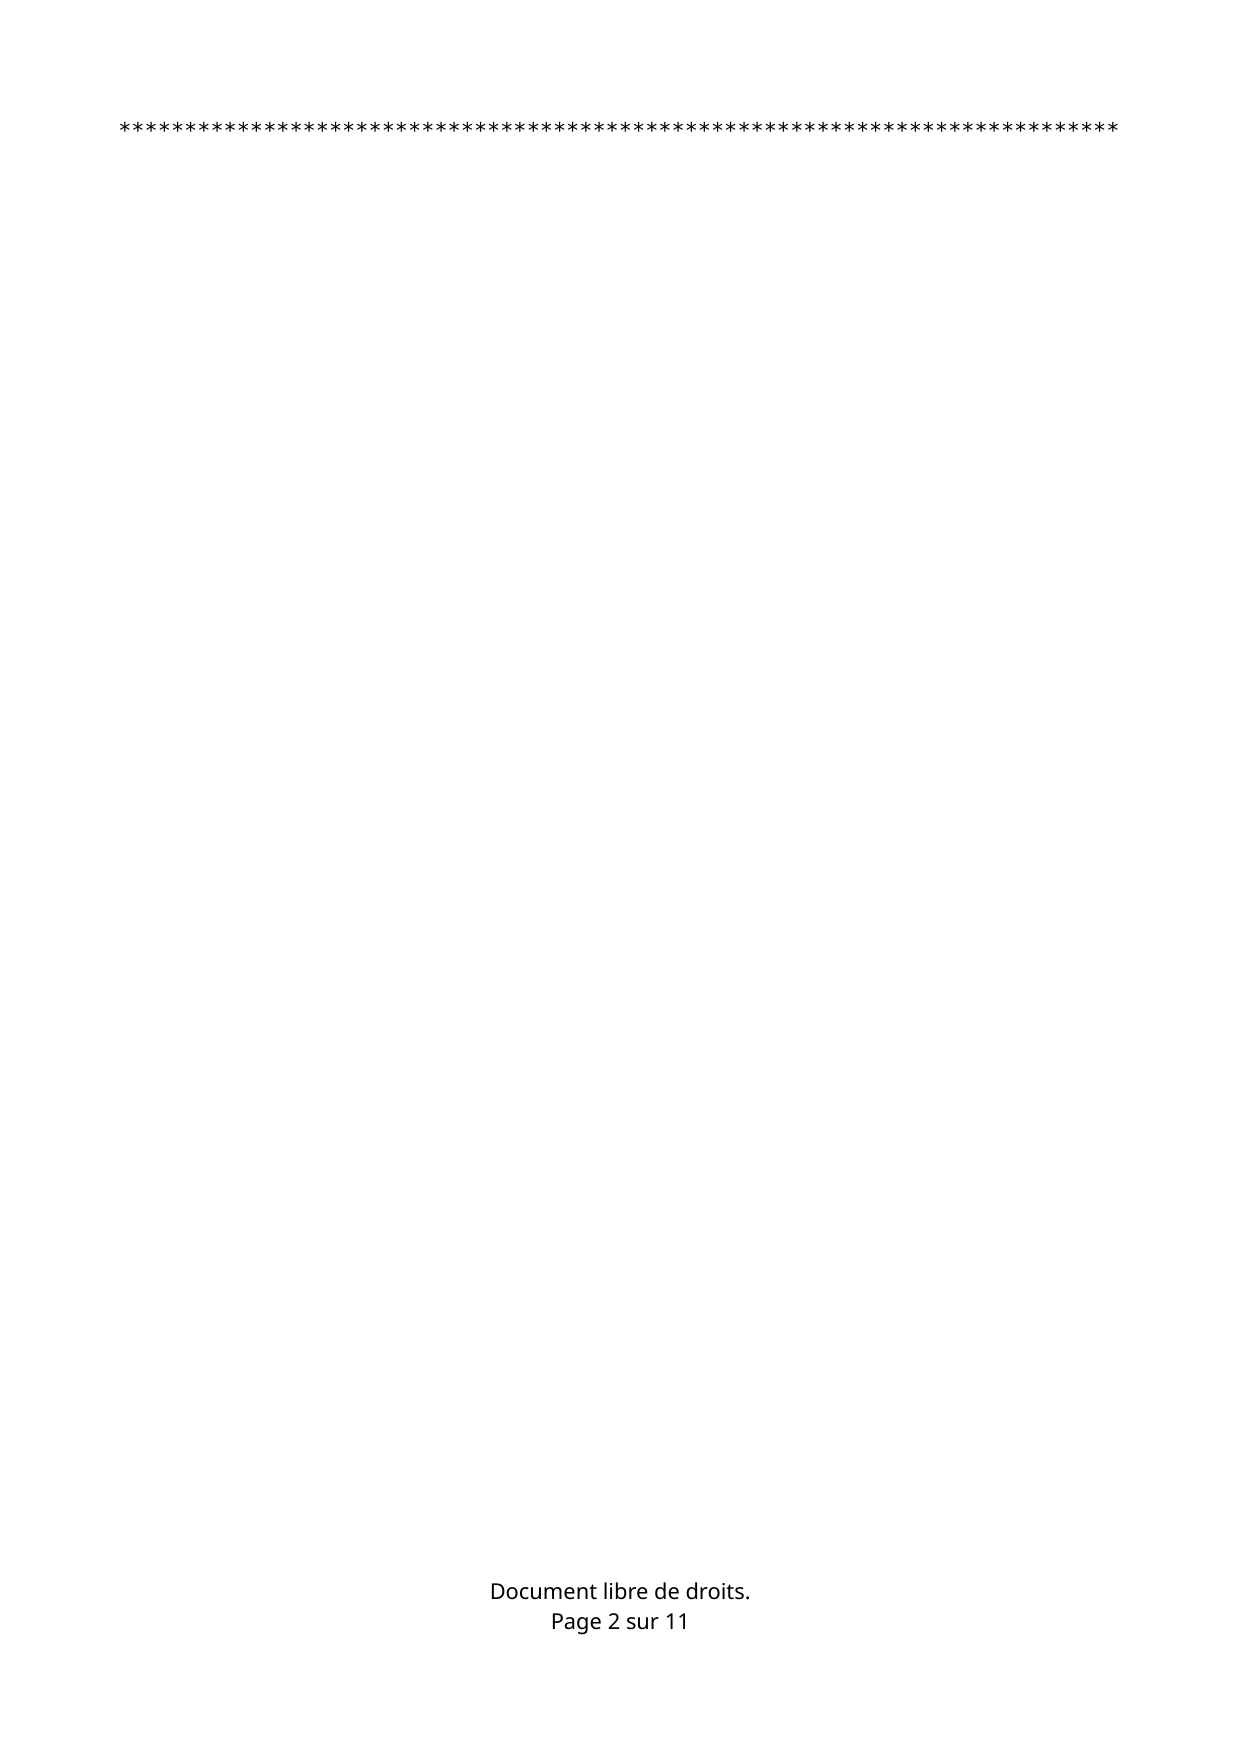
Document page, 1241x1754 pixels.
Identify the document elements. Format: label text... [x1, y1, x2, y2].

text **************************************************************************** [118, 118, 1122, 144]
